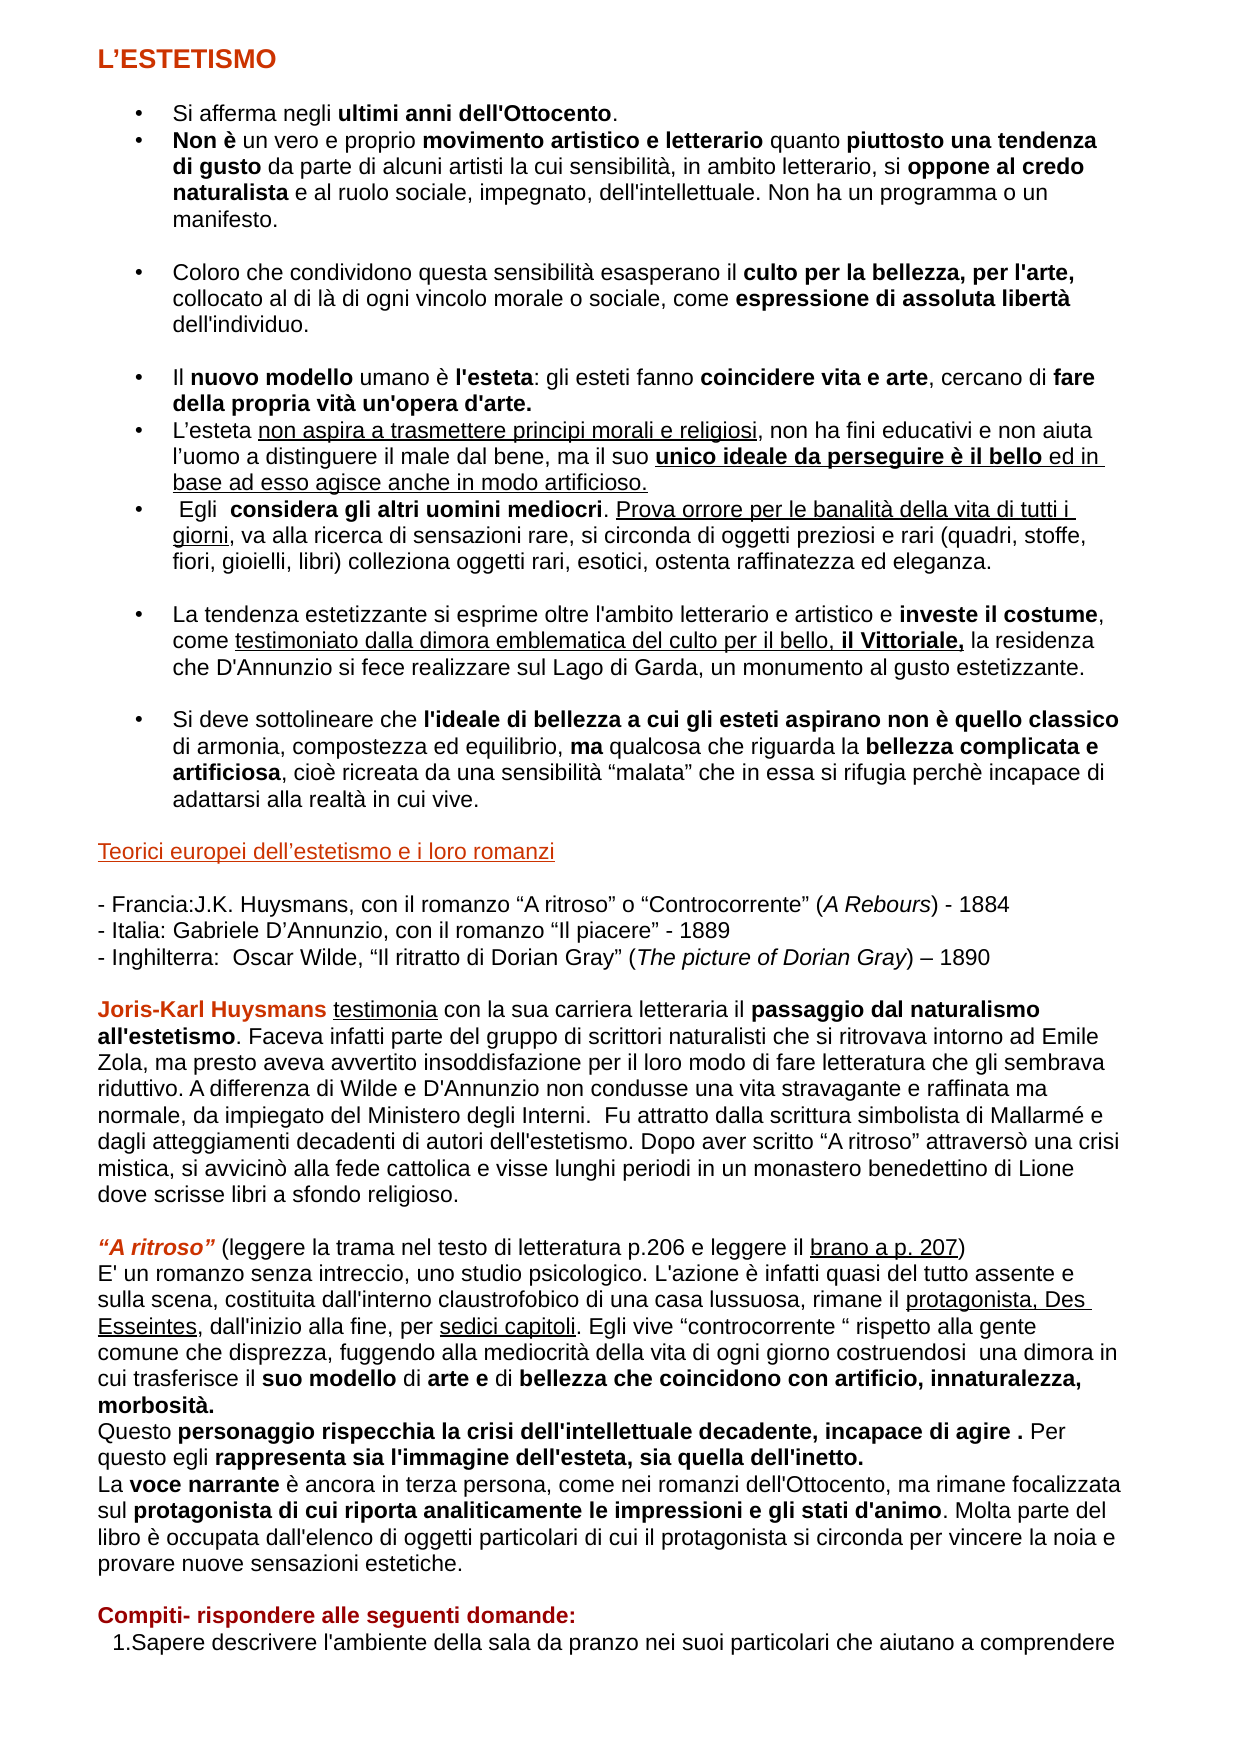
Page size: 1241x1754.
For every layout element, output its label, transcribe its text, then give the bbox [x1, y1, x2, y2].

list Non è un vero e proprio movimento artistico e letterario quanto piuttosto una tendenza di gusto da parte di alcuni artisti la cui sensibilità, in ambito letterario, si oppone al credo naturalista e al ruolo sociale, impegnato, dell'intellettuale. Non ha un programma o un manifesto. [135, 127, 1122, 232]
text 1.Sapere descrivere l'ambiente della sala da pranzo nei suoi particolari che aiutano a comprendere [112, 1629, 1122, 1655]
text E' un romanzo senza intreccio, uno studio psicologico. L'azione è infatti quasi del tutto assente e sulla scena, costituita dall'interno claustrofobico di una casa lussuosa, rimane il protagonista, Des Esseintes, dall'inizio alla fine, per sedici capitoli. Egli vive “controcorrente “ rispetto alla gente comune che disprezza, fuggendo alla mediocrità della vita di ogni giorno costruendosi una dimora in cui trasferisce il suo modello di arte e di bellezza che coincidono con artificio, innaturalezza, morbosità. [97, 1260, 1122, 1418]
list Si afferma negli ultimi anni dell'Ottocento. [135, 100, 1122, 127]
text Joris-Karl Huysmans testimonia con la sua carriera letteraria il passaggio dal naturalismo all'estetismo. Faceva infatti parte del gruppo di scrittori naturalisti che si ritrovava intorno ad Emile Zola, ma presto aveva avvertito insoddisfazione per il loro modo di fare letteratura che gli sembrava riduttivo. A differenza di Wilde e D'Annunzio non condusse una vita stravagante e raffinata ma normale, da impiegato del Ministero degli Interni. Fu attratto dalla scrittura simbolista di Mallarmé e dagli atteggiamenti decadenti di autori dell'estetismo. Dopo aver scritto “A ritroso” attraversò una crisi mistica, si avvicinò alla fede cattolica e visse lunghi periodi in un monastero benedettino di Lione dove scrisse libri a sfondo religioso. [97, 996, 1122, 1207]
text La voce narrante è ancora in terza persona, come nei romanzi dell'Ottocento, ma rimane focalizzata sul protagonista di cui riporta analiticamente le impressioni e gli stati d'animo. Molta parte del libro è occupata dall'elenco di oggetti particolari di cui il protagonista si circonda per vincere la noia e provare nuove sensazioni estetiche. [97, 1471, 1122, 1576]
text - Inghilterra: Oscar Wilde, “Il ritratto di Dorian Gray” (The picture of Dorian Gray) – 1890 [97, 944, 1122, 970]
text L’ESTETISMO [97, 43, 1122, 74]
list Egli considera gli altri uomini mediocri. Prova orrore per le banalità della vita di tutti i giorni, va alla ricerca di sensazioni rare, si circonda di oggetti preziosi e rari (quadri, stoffe, fiori, gioielli, libri) colleziona oggetti rari, esotici, ostenta raffinatezza ed eleganza. [135, 496, 1122, 575]
list Si deve sottolineare che l'ideale di bellezza a cui gli esteti aspirano non è quello classico di armonia, compostezza ed equilibrio, ma qualcosa che riguarda la bellezza complicata e artificiosa, cioè ricreata da una sensibilità “malata” che in essa si rifugia perchè incapace di adattarsi alla realtà in cui vive. [135, 706, 1122, 812]
text - Francia:J.K. Huysmans, con il romanzo “A ritroso” o “Controcorrente” (A Rebours) - 1884 [97, 891, 1122, 917]
text Teorici europei dell’estetismo e i loro romanzi [97, 838, 1122, 864]
text “A ritroso” (leggere la trama nel testo di letteratura p.206 e leggere il brano a p. 207) [97, 1233, 1122, 1260]
list Il nuovo modello umano è l'esteta: gli esteti fanno coincidere vita e arte, cercano di fare della propria vità un'opera d'arte. [135, 364, 1122, 417]
list L’esteta non aspira a trasmettere principi morali e religiosi, non ha fini educativi e non aiuta l’uomo a distinguere il male dal bene, ma il suo unico ideale da perseguire è il bello ed in base ad esso agisce anche in modo artificioso. [135, 417, 1122, 496]
list La tendenza estetizzante si esprime oltre l'ambito letterario e artistico e investe il costume, come testimoniato dalla dimora emblematica del culto per il bello, il Vittoriale, la residenza che D'Annunzio si fece realizzare sul Lago di Garda, un monumento al gusto estetizzante. [135, 601, 1122, 680]
text Questo personaggio rispecchia la crisi dell'intellettuale decadente, incapace di agire . Per questo egli rappresenta sia l'immagine dell'esteta, sia quella dell'inetto. [97, 1418, 1122, 1471]
list Coloro che condividono questa sensibilità esasperano il culto per la bellezza, per l'arte, collocato al di là di ogni vincolo morale o sociale, come espressione di assoluta libertà dell'individuo. [135, 258, 1122, 337]
text - Italia: Gabriele D’Annunzio, con il romanzo “Il piacere” - 1889 [97, 917, 1122, 944]
text Compiti- rispondere alle seguenti domande: [97, 1602, 1122, 1629]
